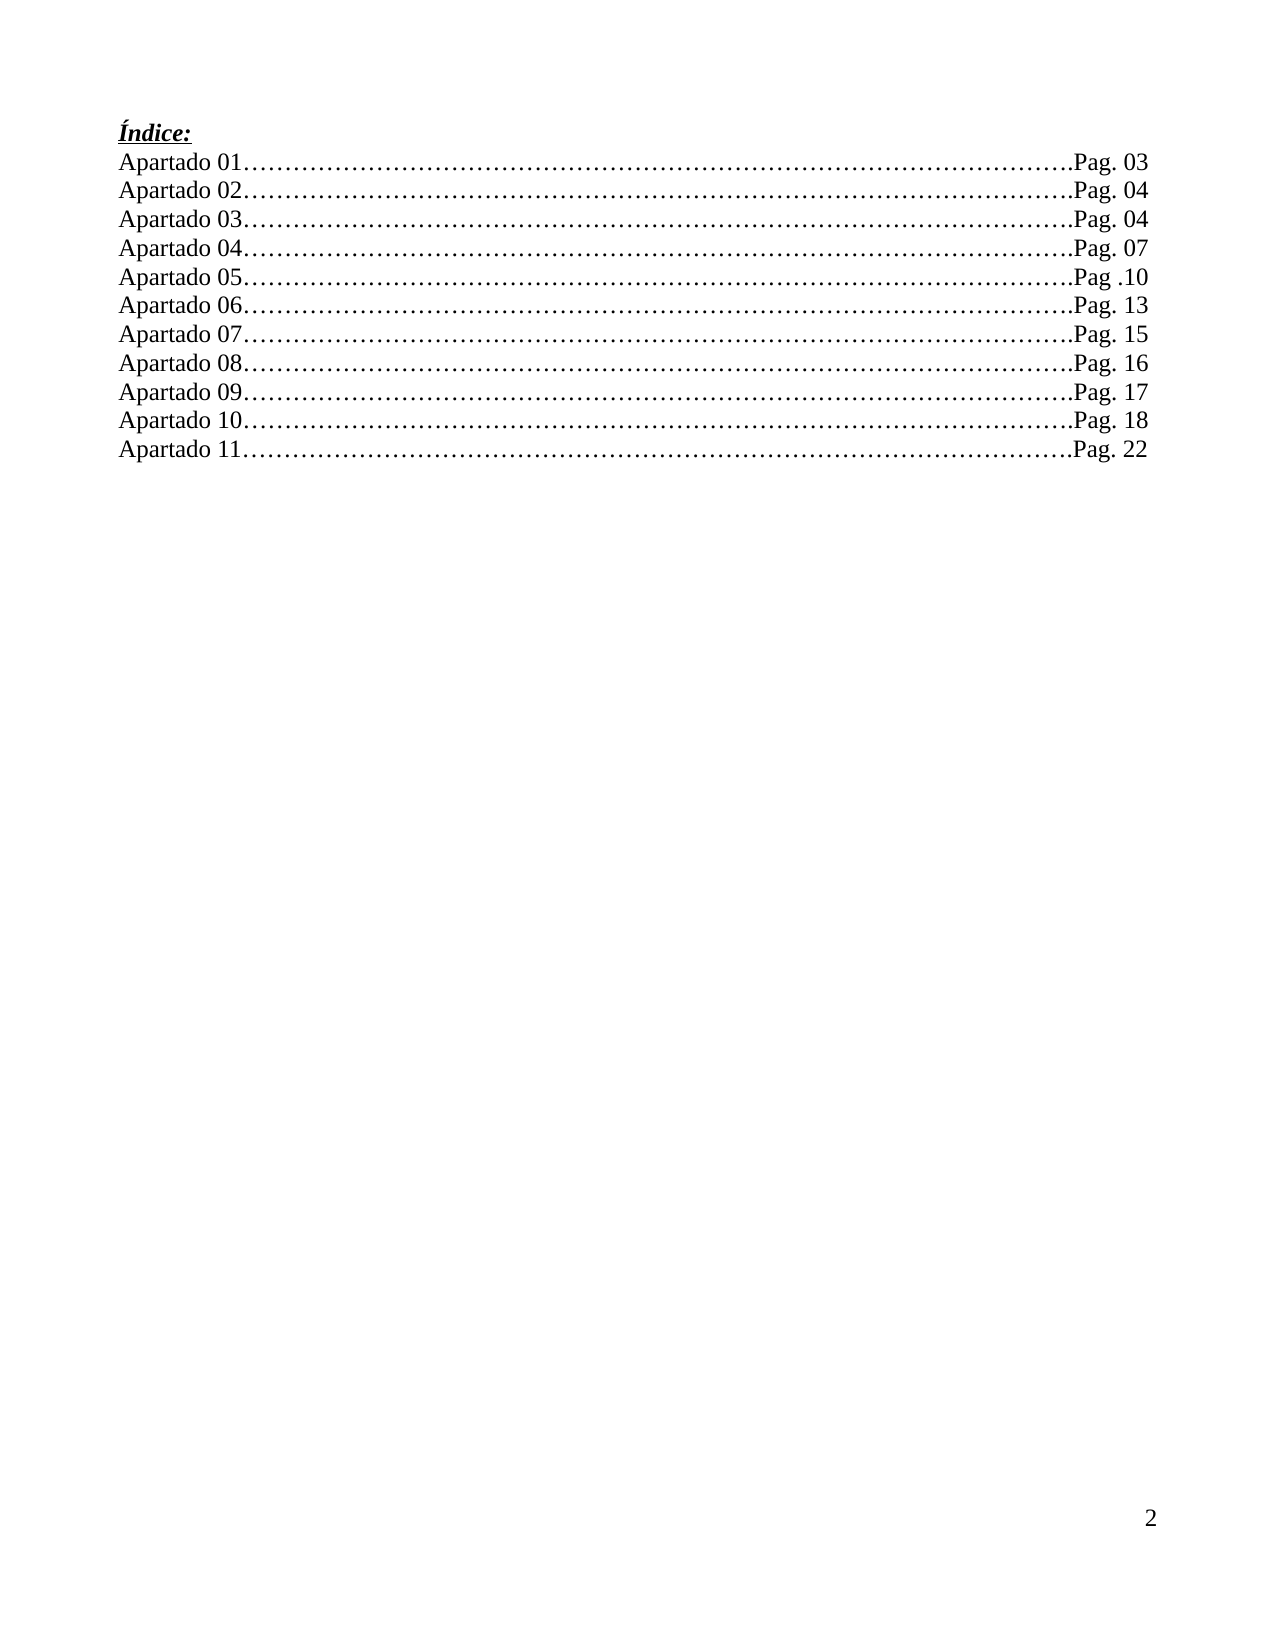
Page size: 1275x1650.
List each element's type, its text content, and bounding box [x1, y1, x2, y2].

text Apartado 05……………………………………………………………………………………….Pag .10 [118, 262, 1157, 291]
text Apartado 03……………………………………………………………………………………….Pag. 04 [118, 204, 1157, 233]
text Apartado 08……………………………………………………………………………………….Pag. 16 [118, 348, 1157, 377]
text Apartado 10……………………………………………………………………………………….Pag. 18 [118, 406, 1157, 434]
text Apartado 06……………………………………………………………………………………….Pag. 13 [118, 291, 1157, 319]
text Apartado 09……………………………………………………………………………………….Pag. 17 [118, 377, 1157, 406]
text Apartado 04……………………………………………………………………………………….Pag. 07 [118, 233, 1157, 262]
text Apartado 01……………………………………………………………………………………….Pag. 03 [118, 147, 1157, 176]
text Apartado 02……………………………………………………………………………………….Pag. 04 [118, 176, 1157, 204]
text Apartado 07……………………………………………………………………………………….Pag. 15 [118, 319, 1157, 348]
text Apartado 11……………………………………………………………………………………….Pag. 22 [118, 434, 1157, 463]
text Índice: [118, 118, 1157, 147]
